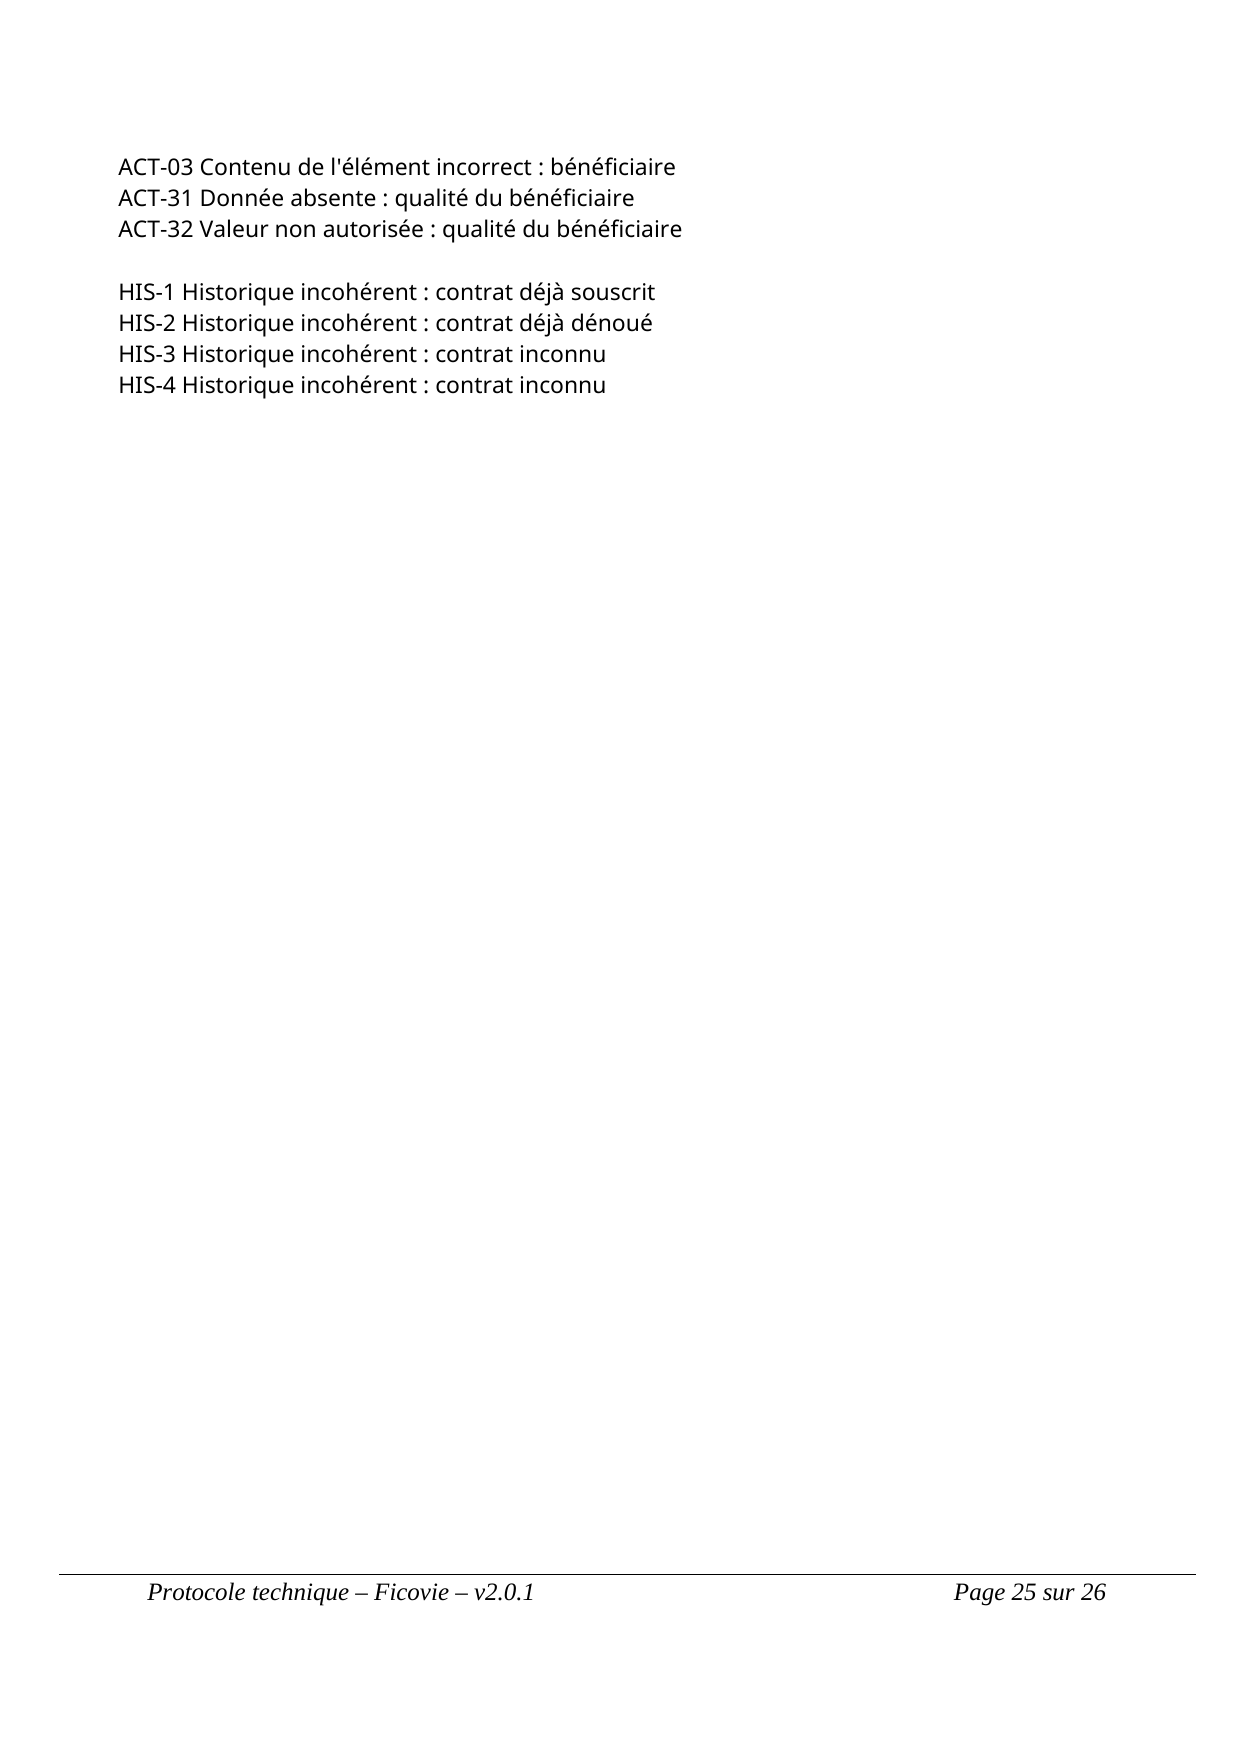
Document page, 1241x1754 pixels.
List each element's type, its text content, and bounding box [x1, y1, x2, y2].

text ACT-03 Contenu de l'élément incorrect : bénéficiaire [118, 151, 1196, 182]
text HIS-4 Historique incohérent : contrat inconnu [118, 369, 1196, 401]
text ACT-31 Donnée absente : qualité du bénéficiaire [118, 182, 1196, 213]
text HIS-1 Historique incohérent : contrat déjà souscrit [118, 276, 1196, 307]
text HIS-2 Historique incohérent : contrat déjà dénoué [118, 307, 1196, 338]
text HIS-3 Historique incohérent : contrat inconnu [118, 338, 1196, 369]
text ACT-32 Valeur non autorisée : qualité du bénéficiaire [118, 213, 1196, 244]
